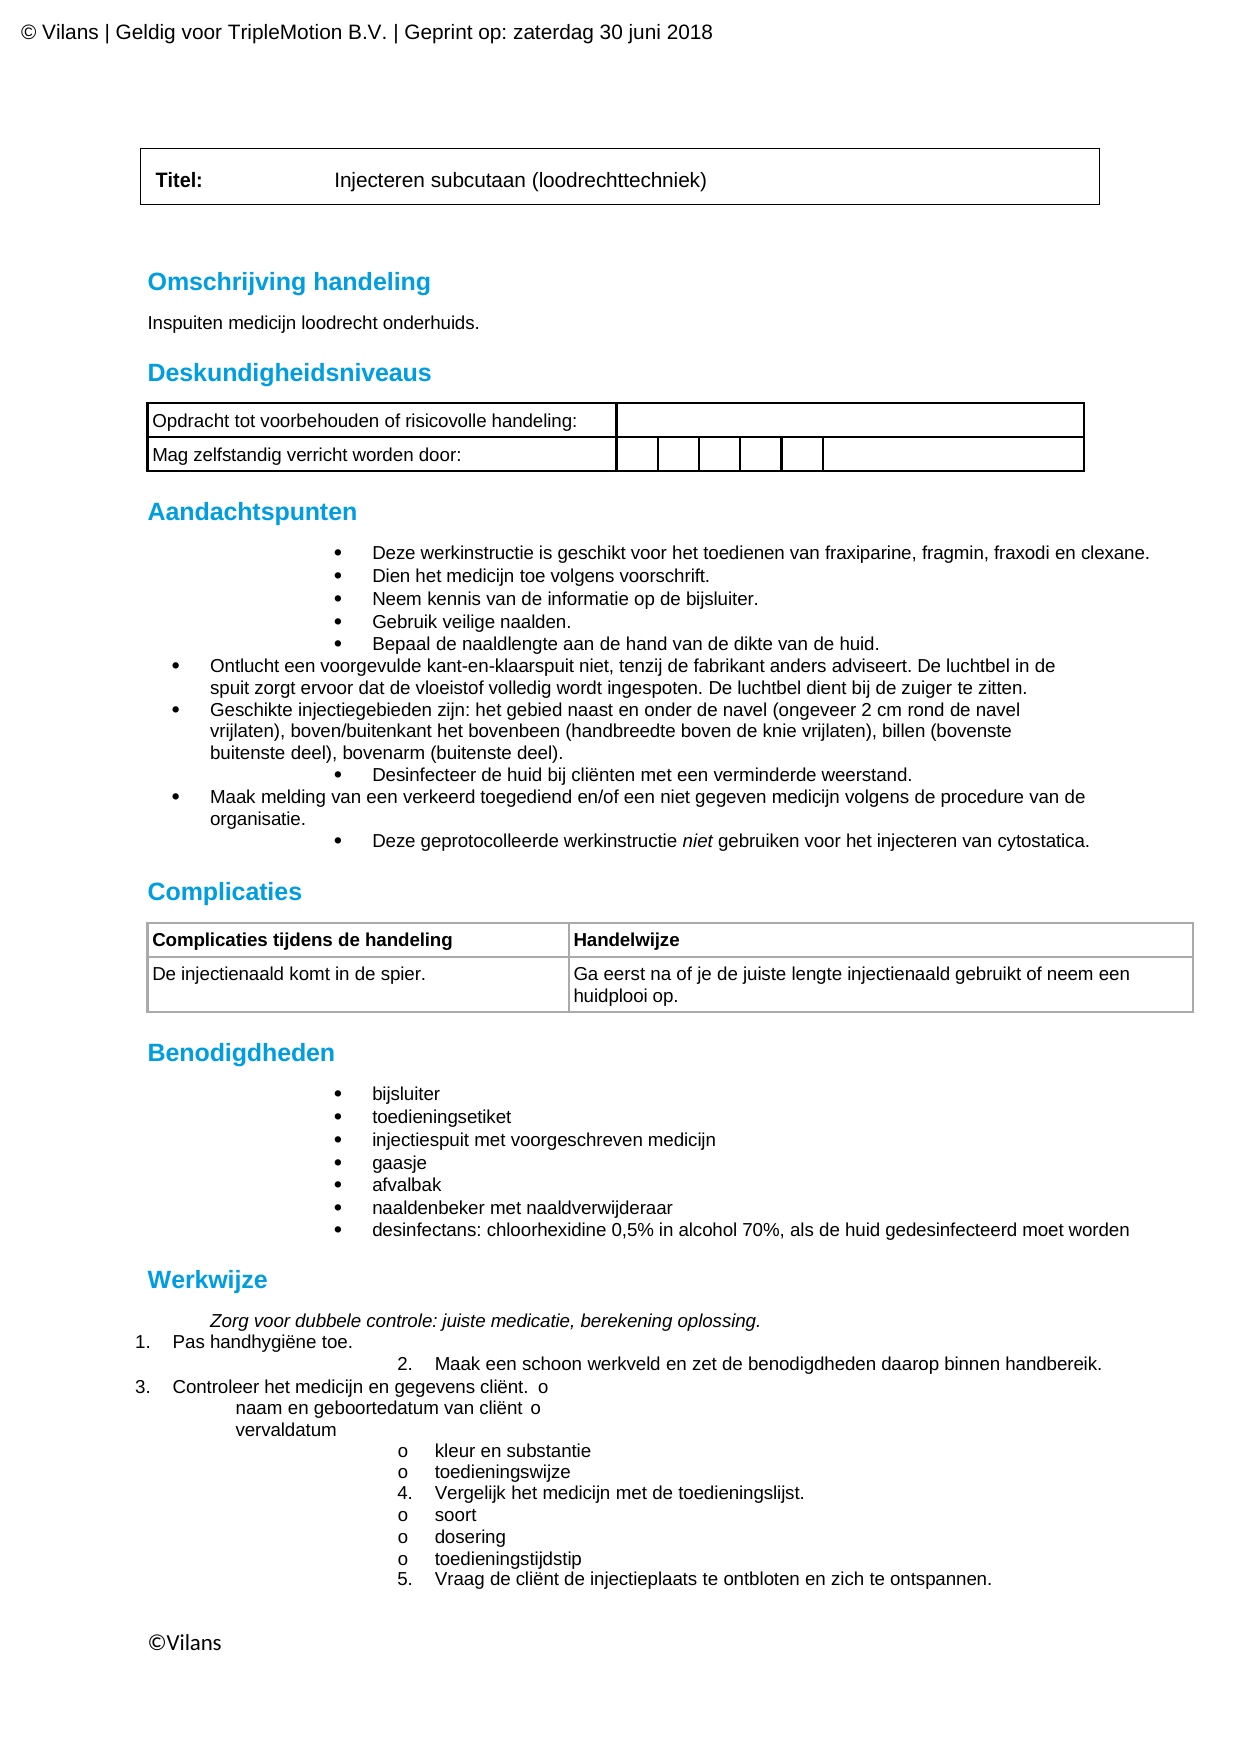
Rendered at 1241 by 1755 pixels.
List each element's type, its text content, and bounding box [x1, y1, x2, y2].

list toedieningsetiket [334, 1105, 1205, 1128]
table_cell [700, 438, 739, 470]
subtitle Complicaties [147, 877, 1205, 906]
list Ontlucht een voorgevulde kant-en-klaarspuit niet, tenzij de fabrikant anders adviseert. De luchtbel in de spuit zorgt ervoor dat de vloeistof volledig wordt ingespoten. De luchtbel dient bij de zuiger te zitten. [172, 655, 1065, 698]
list Desinfecteer de huid bij cliënten met een verminderde weerstand. [334, 763, 1205, 786]
text Inspuiten medicijn loodrecht onderhuids. [147, 311, 1205, 333]
list Gebruik veilige naalden. [334, 610, 1205, 633]
list soort [397, 1504, 1205, 1526]
text Benodigdheden [147, 1038, 1205, 1066]
table_header Complicaties tijdens de handeling [149, 924, 568, 956]
list Geschikte injectiegebieden zijn: het gebied naast en onder de navel (ongeveer 2 cm rond de navel vrijlaten), boven/buitenkant het bovenbeen (handbreedte boven de knie vrijlaten), billen (bovenste buitenste deel), bovenarm (buitenste deel). [172, 698, 1026, 763]
table_header Opdracht tot voorbehouden of risicovolle handeling: [149, 404, 615, 436]
table_header [618, 404, 1083, 436]
table_header Handelwijze [570, 924, 1192, 956]
list gaasje [334, 1151, 1205, 1174]
table_cell [741, 438, 780, 470]
list dosering [397, 1526, 1205, 1548]
table_cell [659, 438, 698, 470]
list desinfectans: chloorhexidine 0,5% in alcohol 70%, als de huid gedesinfecteerd moet worden [334, 1219, 1205, 1241]
list injectiespuit met voorgeschreven medicijn [334, 1128, 1205, 1151]
list afvalbak [334, 1174, 1205, 1196]
table_cell De injectienaald komt in de spier. [149, 958, 568, 1011]
subtitle Omschrijving handeling [147, 267, 1205, 295]
list Dien het medicijn toe volgens voorschrift. [334, 564, 1205, 587]
list Bepaal de naaldlengte aan de hand van de dikte van de huid. [334, 633, 1205, 655]
table_cell Ga eerst na of je de juiste lengte injectienaald gebruikt of neem een huidplooi op. [570, 958, 1192, 1011]
list Deze geprotocolleerde werkinstructie niet gebruiken voor het injecteren van cytostatica. [334, 829, 1205, 852]
subtitle Deskundigheidsniveaus [147, 358, 1205, 386]
subtitle Werkwijze [147, 1265, 1205, 1294]
list kleur en substantie [397, 1441, 1205, 1462]
list toedieningswijze [397, 1462, 1205, 1483]
list Maak een schoon werkveld en zet de benodigdheden daarop binnen handbereik. [397, 1353, 1205, 1375]
list Vergelijk het medicijn met de toedieningslijst. [397, 1483, 1205, 1504]
text Zorg voor dubbele controle: juiste medicatie, berekening oplossing. [210, 1310, 1205, 1331]
list Pas handhygiëne toe. [135, 1332, 1205, 1353]
table_cell [783, 438, 822, 470]
table_cell Mag zelfstandig verricht worden door: [149, 438, 615, 470]
table_cell [824, 438, 1083, 470]
list Neem kennis van de informatie op de bijsluiter. [334, 587, 1205, 610]
list Controleer het medicijn en gegevens cliënt. o naam en geboortedatum van cliënt o vervaldatum [135, 1375, 570, 1441]
list bijsluiter [334, 1082, 1205, 1105]
list Deze werkinstructie is geschikt voor het toedienen van fraxiparine, fragmin, fraxodi en clexane. [334, 541, 1205, 564]
list Maak melding van een verkeerd toegediend en/of een niet gegeven medicijn volgens de procedure van de organisatie. [172, 786, 1092, 829]
list Vraag de cliënt de injectieplaats te ontbloten en zich te ontspannen. [397, 1569, 1205, 1590]
list naaldenbeker met naaldverwijderaar [334, 1196, 1205, 1219]
text Aandachtspunten [147, 497, 1205, 525]
table_cell [618, 438, 657, 470]
text Titel: Injecteren subcutaan (loodrechttechniek) [155, 168, 1099, 192]
list toedieningstijdstip [397, 1548, 1205, 1569]
